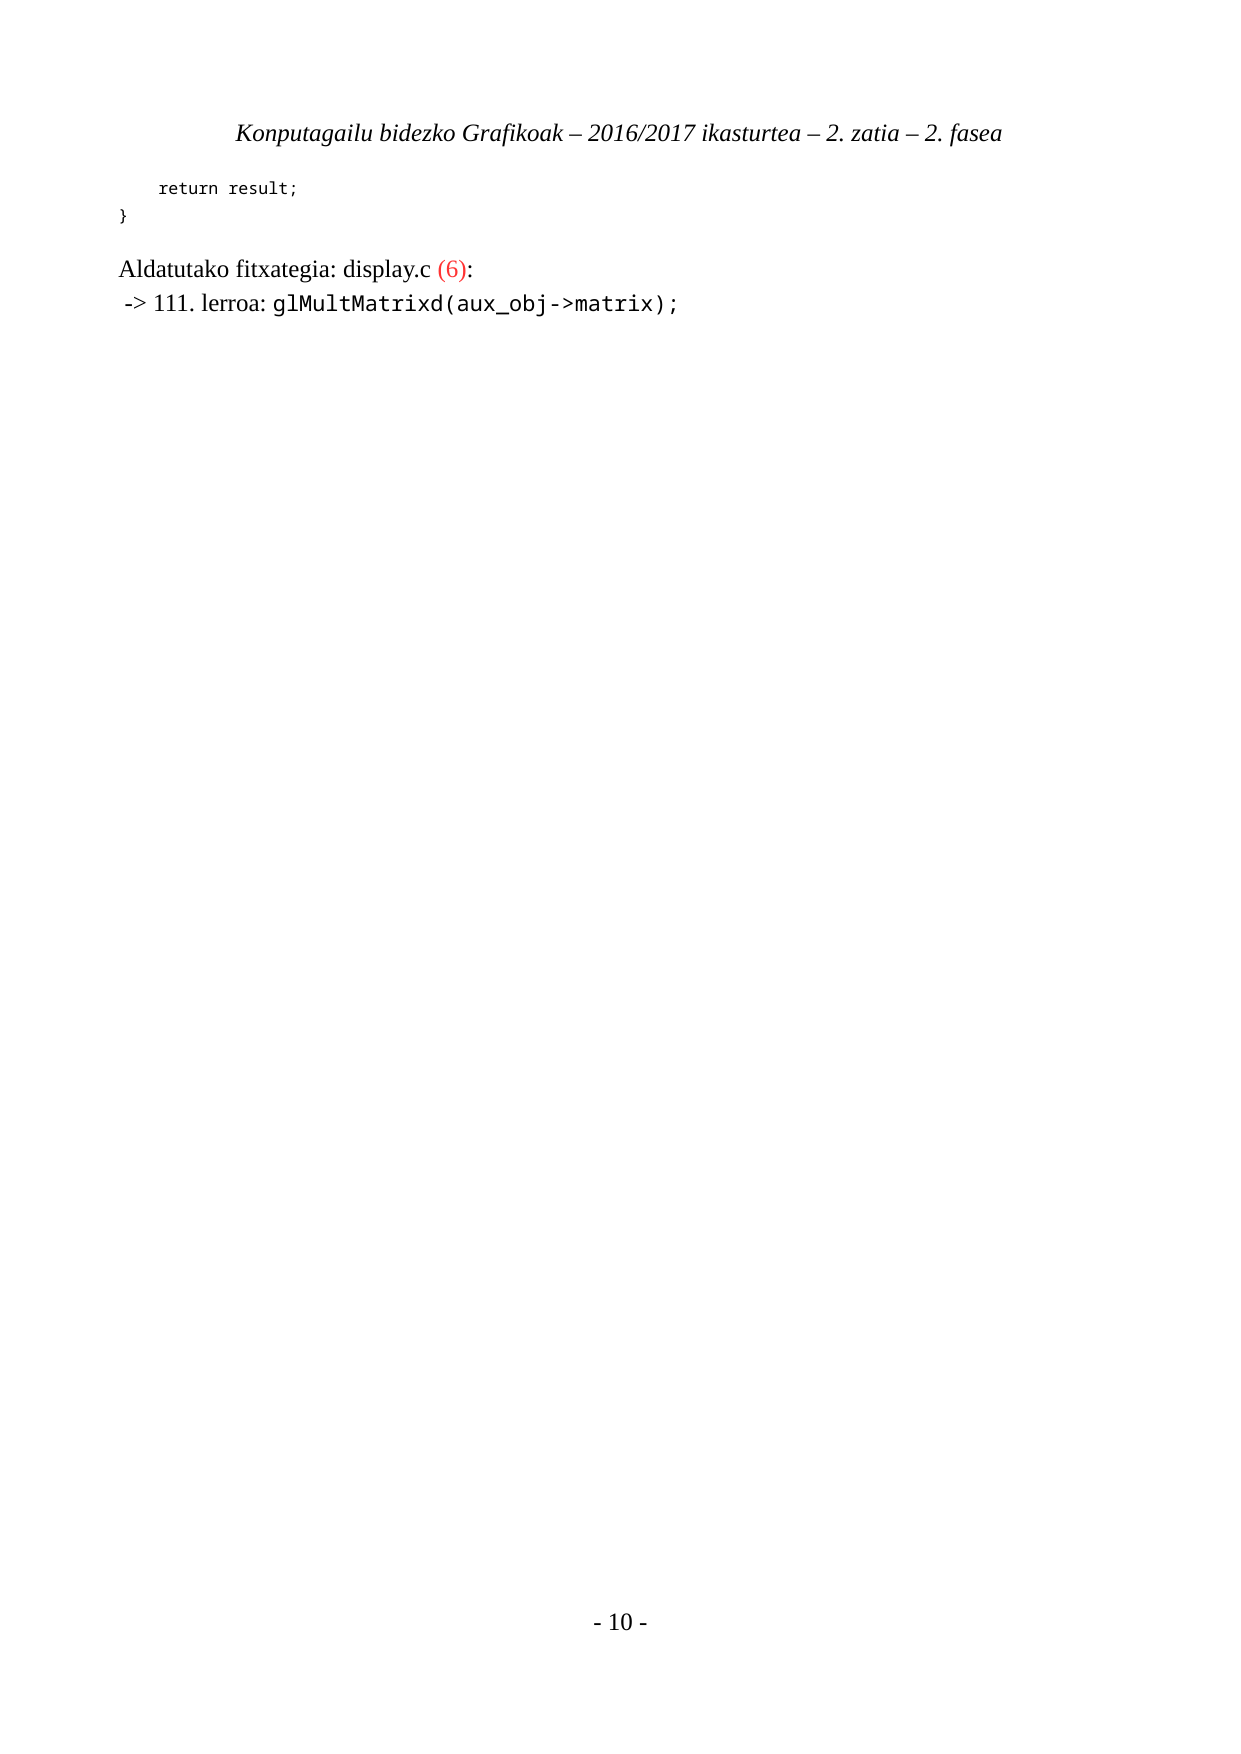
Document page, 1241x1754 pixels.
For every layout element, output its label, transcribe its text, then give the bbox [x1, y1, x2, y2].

text return result; [118, 176, 1122, 199]
text } [118, 203, 1122, 226]
text -> 111. lerroa: glMultMatrixd(aux_obj->matrix); [118, 288, 1122, 318]
text Aldatutako fitxategia: display.c (6): [118, 254, 1122, 282]
